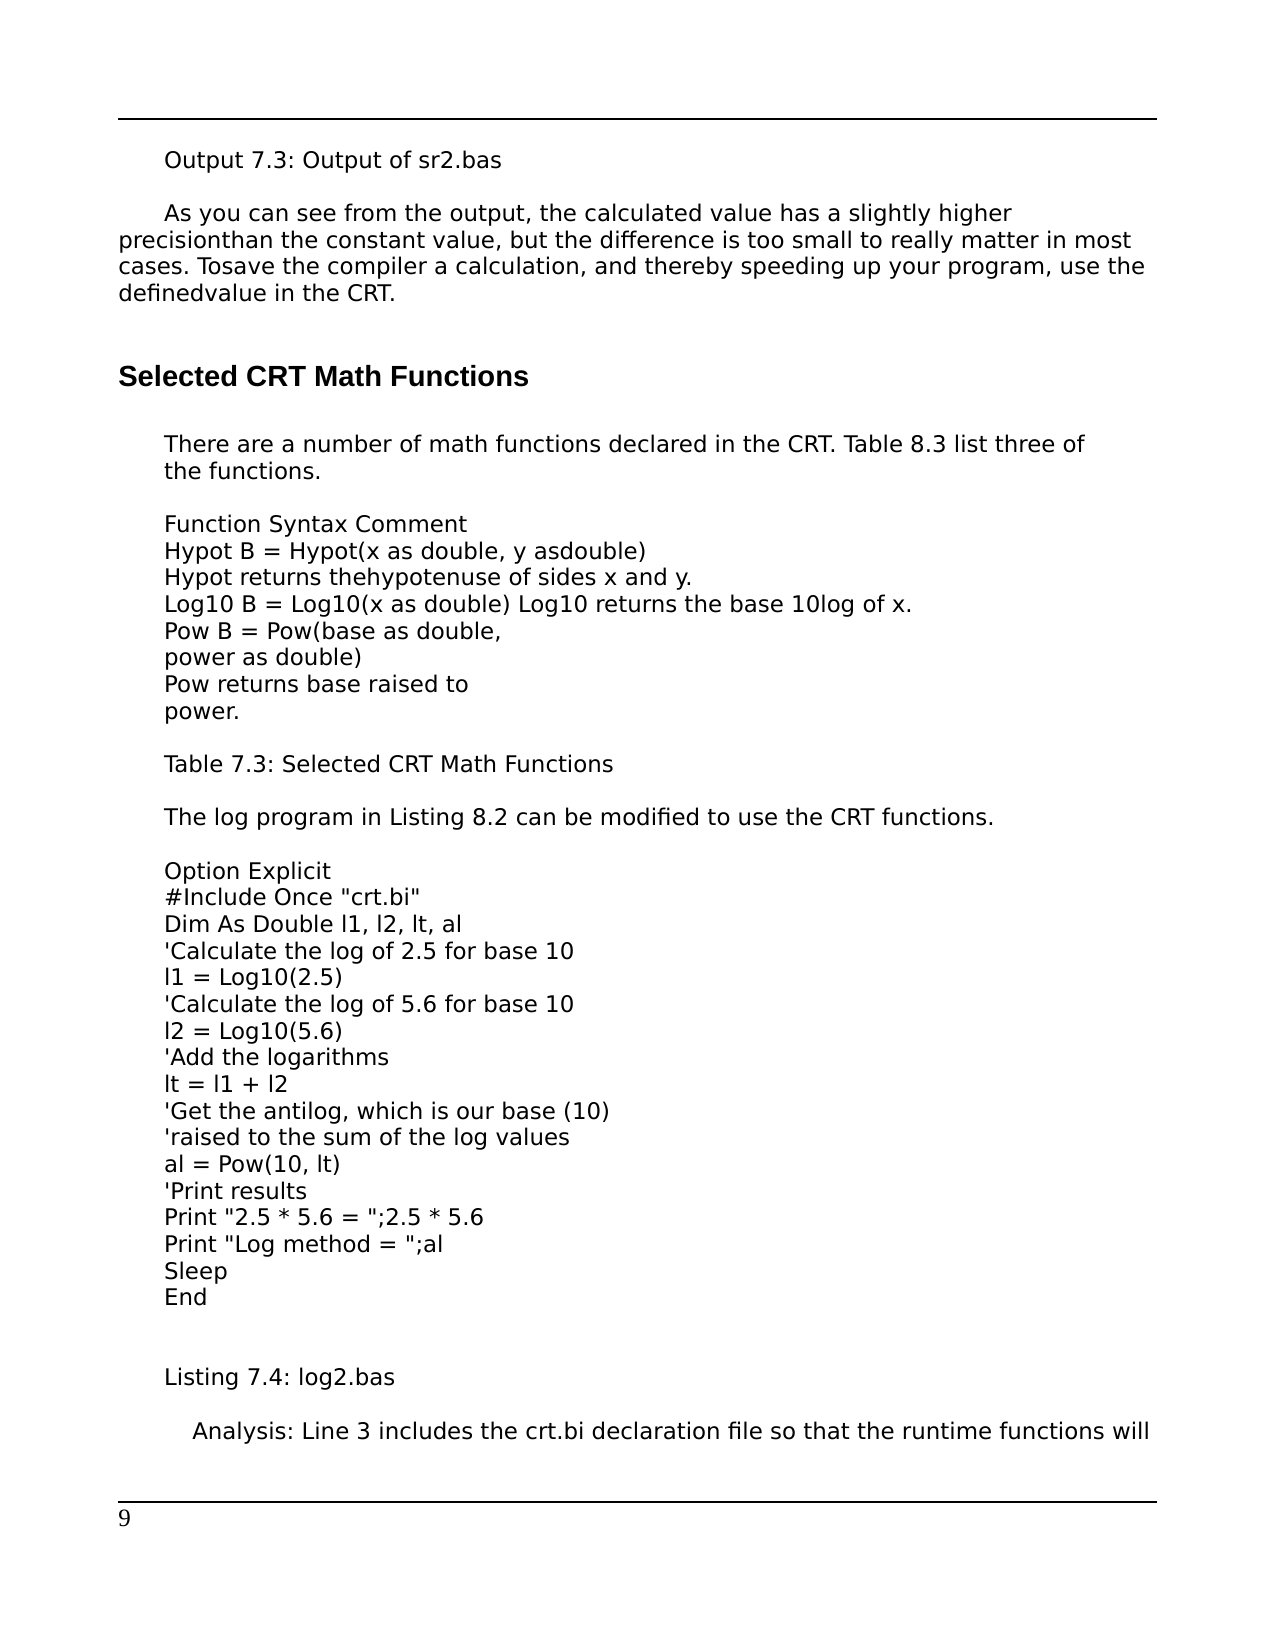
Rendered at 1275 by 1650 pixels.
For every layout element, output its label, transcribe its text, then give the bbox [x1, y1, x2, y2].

text There are a number of math functions declared in the CRT. Table 8.3 list three of [118, 431, 1157, 458]
text Print "Log method = ";al [118, 1231, 1157, 1258]
text Pow returns base raised to [118, 671, 1157, 698]
text Print "2.5 * 5.6 = ";2.5 * 5.6 [118, 1204, 1157, 1231]
text As you can see from the output, the calculated value has a slightly higher precisionthan the constant value, but the difference is too small to really matter in most cases. Tosave the compiler a calculation, and thereby speeding up your program, use the definedvalue in the CRT. [118, 200, 1157, 307]
text 'raised to the sum of the log values [118, 1124, 1157, 1151]
text power. [118, 698, 1157, 724]
text power as double) [118, 644, 1157, 671]
text Hypot B = Hypot(x as double, y asdouble) [118, 538, 1157, 564]
text The log program in Listing 8.2 can be modified to use the CRT functions. [118, 804, 1157, 831]
text #Include Once "crt.bi" [118, 884, 1157, 911]
text Hypot returns thehypotenuse of sides x and y. [118, 564, 1157, 591]
text Listing 7.4: log2.bas [118, 1364, 1157, 1391]
text End [118, 1284, 1157, 1311]
text 'Calculate the log of 5.6 for base 10 [118, 991, 1157, 1018]
text the functions. [118, 458, 1157, 484]
text 'Get the antilog, which is our base (10) [118, 1098, 1157, 1124]
text Function Syntax Comment [118, 511, 1157, 538]
text Option Explicit [118, 858, 1157, 884]
text Log10 B = Log10(x as double) Log10 returns the base 10log of x. [118, 591, 1157, 618]
text Analysis: Line 3 includes the crt.bi declaration file so that the runtime functions will [118, 1418, 1157, 1444]
subtitle Selected CRT Math Functions [118, 358, 1157, 392]
text l2 = Log10(5.6) [118, 1018, 1157, 1044]
text Dim As Double l1, l2, lt, al [118, 911, 1157, 938]
text 'Add the logarithms [118, 1044, 1157, 1071]
text l1 = Log10(2.5) [118, 964, 1157, 991]
text Sleep [118, 1258, 1157, 1284]
text Table 7.3: Selected CRT Math Functions [118, 751, 1157, 778]
text Output 7.3: Output of sr2.bas [118, 147, 1157, 173]
text Pow B = Pow(base as double, [118, 618, 1157, 644]
text 'Print results [118, 1178, 1157, 1204]
text lt = l1 + l2 [118, 1071, 1157, 1098]
text 'Calculate the log of 2.5 for base 10 [118, 938, 1157, 964]
text al = Pow(10, lt) [118, 1151, 1157, 1178]
